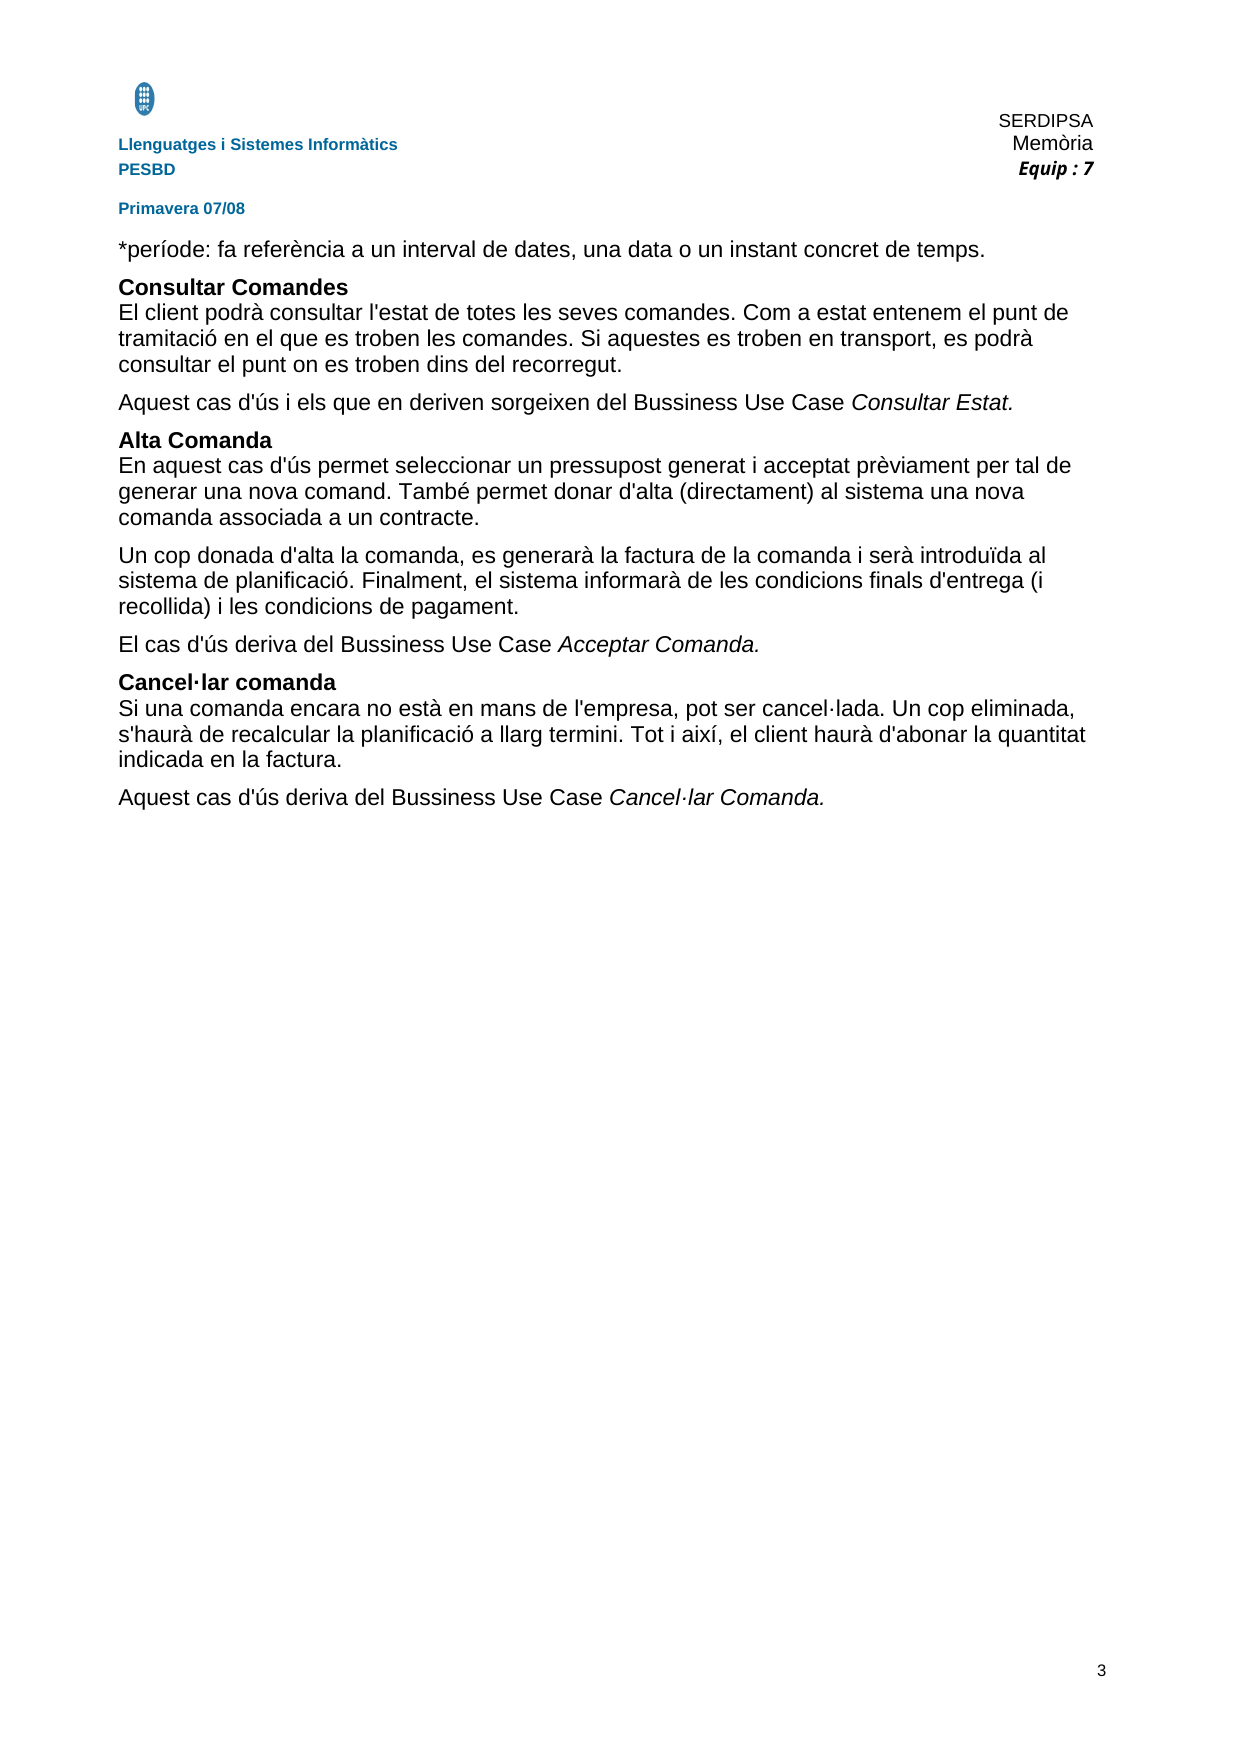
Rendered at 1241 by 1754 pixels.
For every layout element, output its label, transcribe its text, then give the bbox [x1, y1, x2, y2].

text Si una comanda encara no està en mans de l'empresa, pot ser cancel·lada. Un cop eliminada, s'haurà de recalcular la planificació a llarg termini. Tot i així, el client haurà d'abonar la quantitat indicada en la factura. [118, 696, 1106, 773]
subtitle Alta Comanda [118, 428, 1106, 453]
subtitle Cancel·lar comanda [118, 670, 1106, 696]
subtitle Consultar Comandes [118, 274, 1106, 300]
text El client podrà consultar l'estat de totes les seves comandes. Com a estat entenem el punt de tramitació en el que es troben les comandes. Si aquestes es troben en transport, es podrà consultar el punt on es troben dins del recorregut. [118, 300, 1106, 377]
text Un cop donada d'alta la comanda, es generarà la factura de la comanda i serà introduïda al sistema de planificació. Finalment, el sistema informarà de les condicions finals d'entrega (i recollida) i les condicions de pagament. [118, 543, 1106, 619]
text Aquest cas d'ús i els que en deriven sorgeixen del Bussiness Use Case Consultar Estat. [118, 389, 1106, 415]
text Aquest cas d'ús deriva del Bussiness Use Case Cancel·lar Comanda. [118, 785, 1106, 811]
text El cas d'ús deriva del Bussiness Use Case Acceptar Comanda. [118, 632, 1106, 658]
text En aquest cas d'ús permet seleccionar un pressupost generat i acceptat prèviament per tal de generar una nova comand. També permet donar d'alta (directament) al sistema una nova comanda associada a un contracte. [118, 453, 1106, 530]
text *període: fa referència a un interval de dates, una data o un instant concret de temps. [118, 236, 1106, 262]
